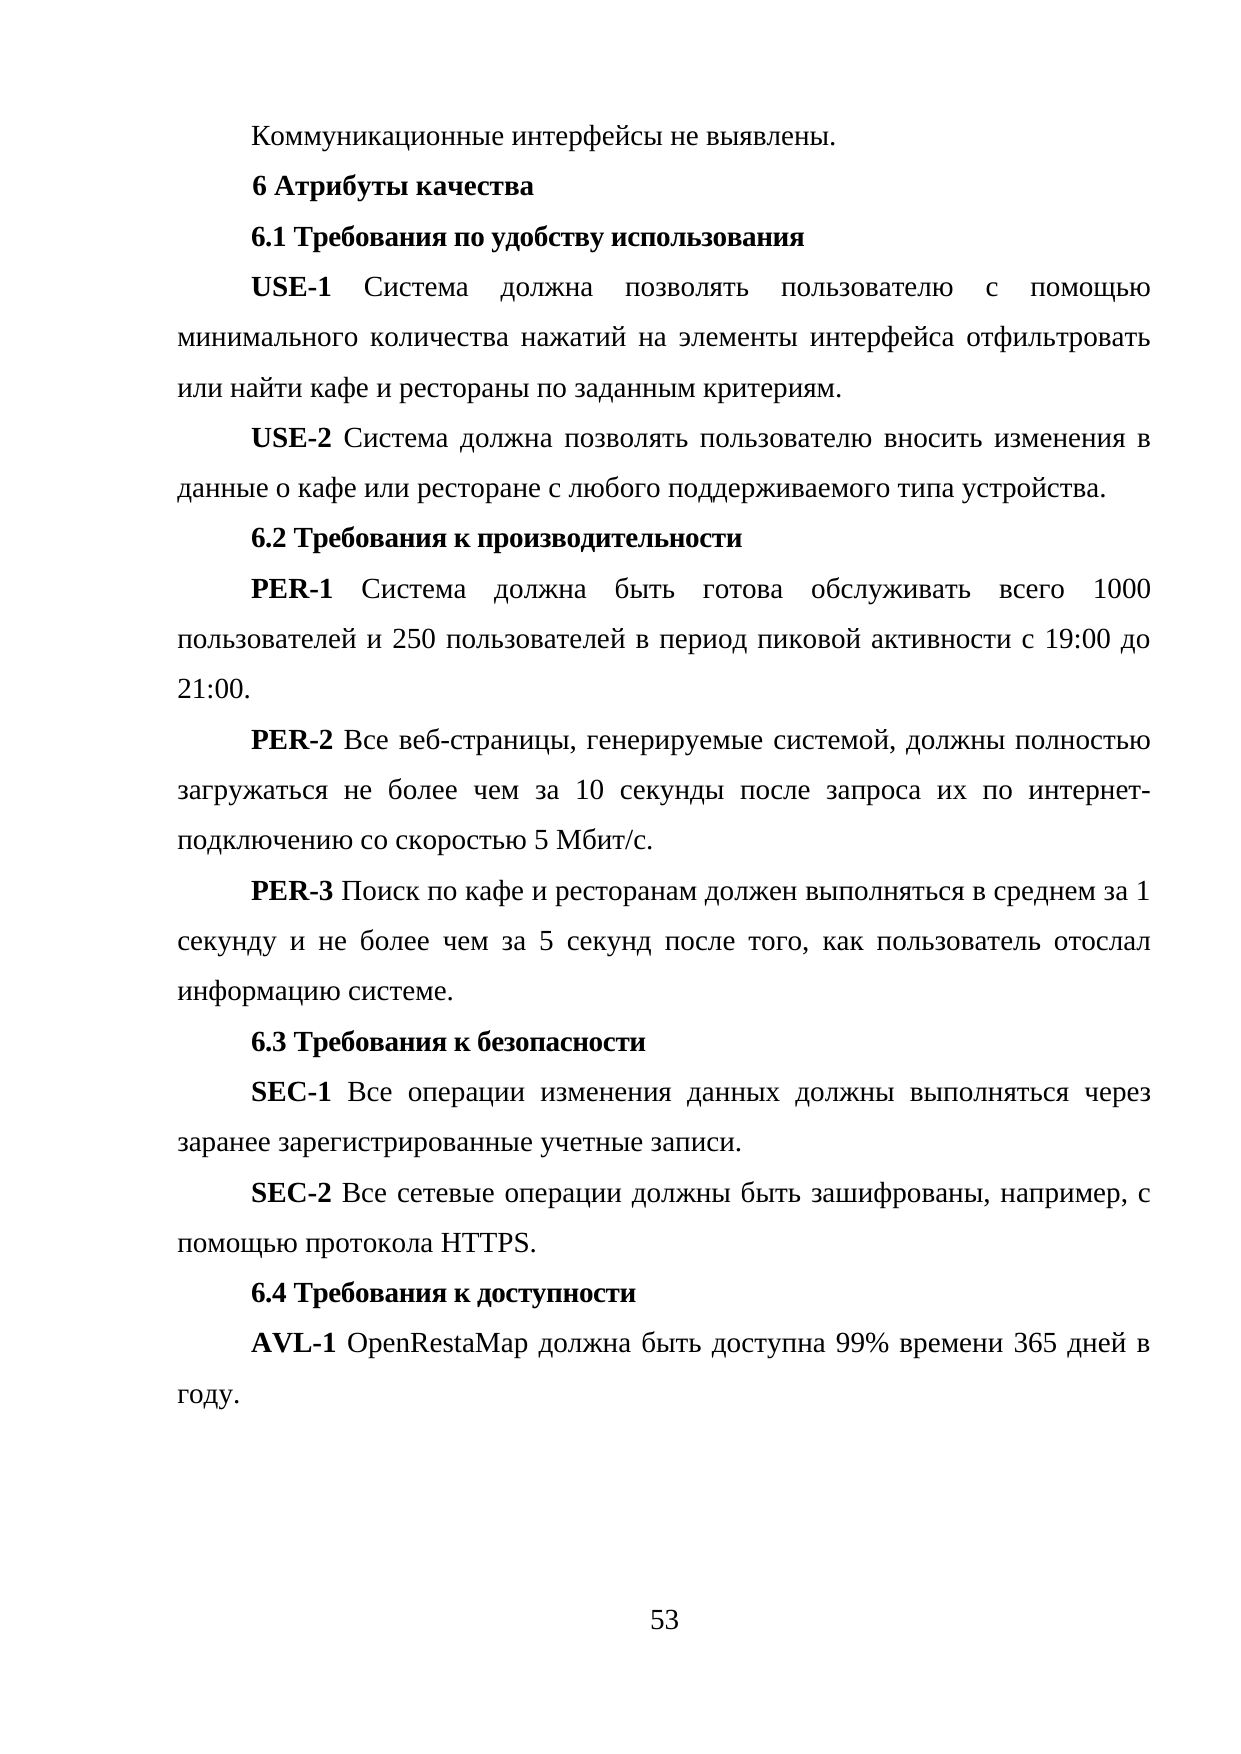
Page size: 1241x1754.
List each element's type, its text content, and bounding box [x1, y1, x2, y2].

text USE-1 Система должна позволять пользователю с помощью минимального количества нажатий на элементы интерфейса отфильтровать или найти кафе и рестораны по заданным критериям. [177, 269, 1152, 403]
text USE-2 Система должна позволять пользователю вносить изменения в данные о кафе или ресторане с любого поддерживаемого типа устройства. [177, 420, 1152, 504]
text SEC-2 Все сетевые операции должны быть зашифрованы, например, с помощью протокола HTTPS. [177, 1175, 1152, 1258]
text PER-2 Все веб-страницы, генерируемые системой, должны полностью загружаться не более чем за 10 секунды после запроса их по интернет-подключению со скоростью 5 Мбит/с. [177, 722, 1152, 856]
text AVL-1 OpenRestaMap должна быть доступна 99% времени 365 дней в году. [177, 1326, 1152, 1409]
subtitle Требования по удобству использования [177, 219, 1152, 252]
subtitle Требования к производительности [177, 521, 1152, 554]
text Коммуникационные интерфейсы не выявлены. [177, 118, 1152, 152]
text PER-3 Поиск по кафе и ресторанам должен выполняться в среднем за 1 секунду и не более чем за 5 секунд после того, как пользователь отослал информацию системе. [177, 873, 1152, 1007]
text SEC-1 Все операции изменения данных должны выполняться через заранее зарегистрированные учетные записи. [177, 1074, 1152, 1158]
subtitle Атрибуты качества [252, 168, 1152, 202]
text PER-1 Система должна быть готова обслуживать всего 1000 пользователей и 250 пользователей в период пиковой активности с 19:00 до 21:00. [177, 571, 1152, 705]
subtitle Требования к безопасности [177, 1024, 1152, 1057]
subtitle Требования к доступности [177, 1275, 1152, 1309]
